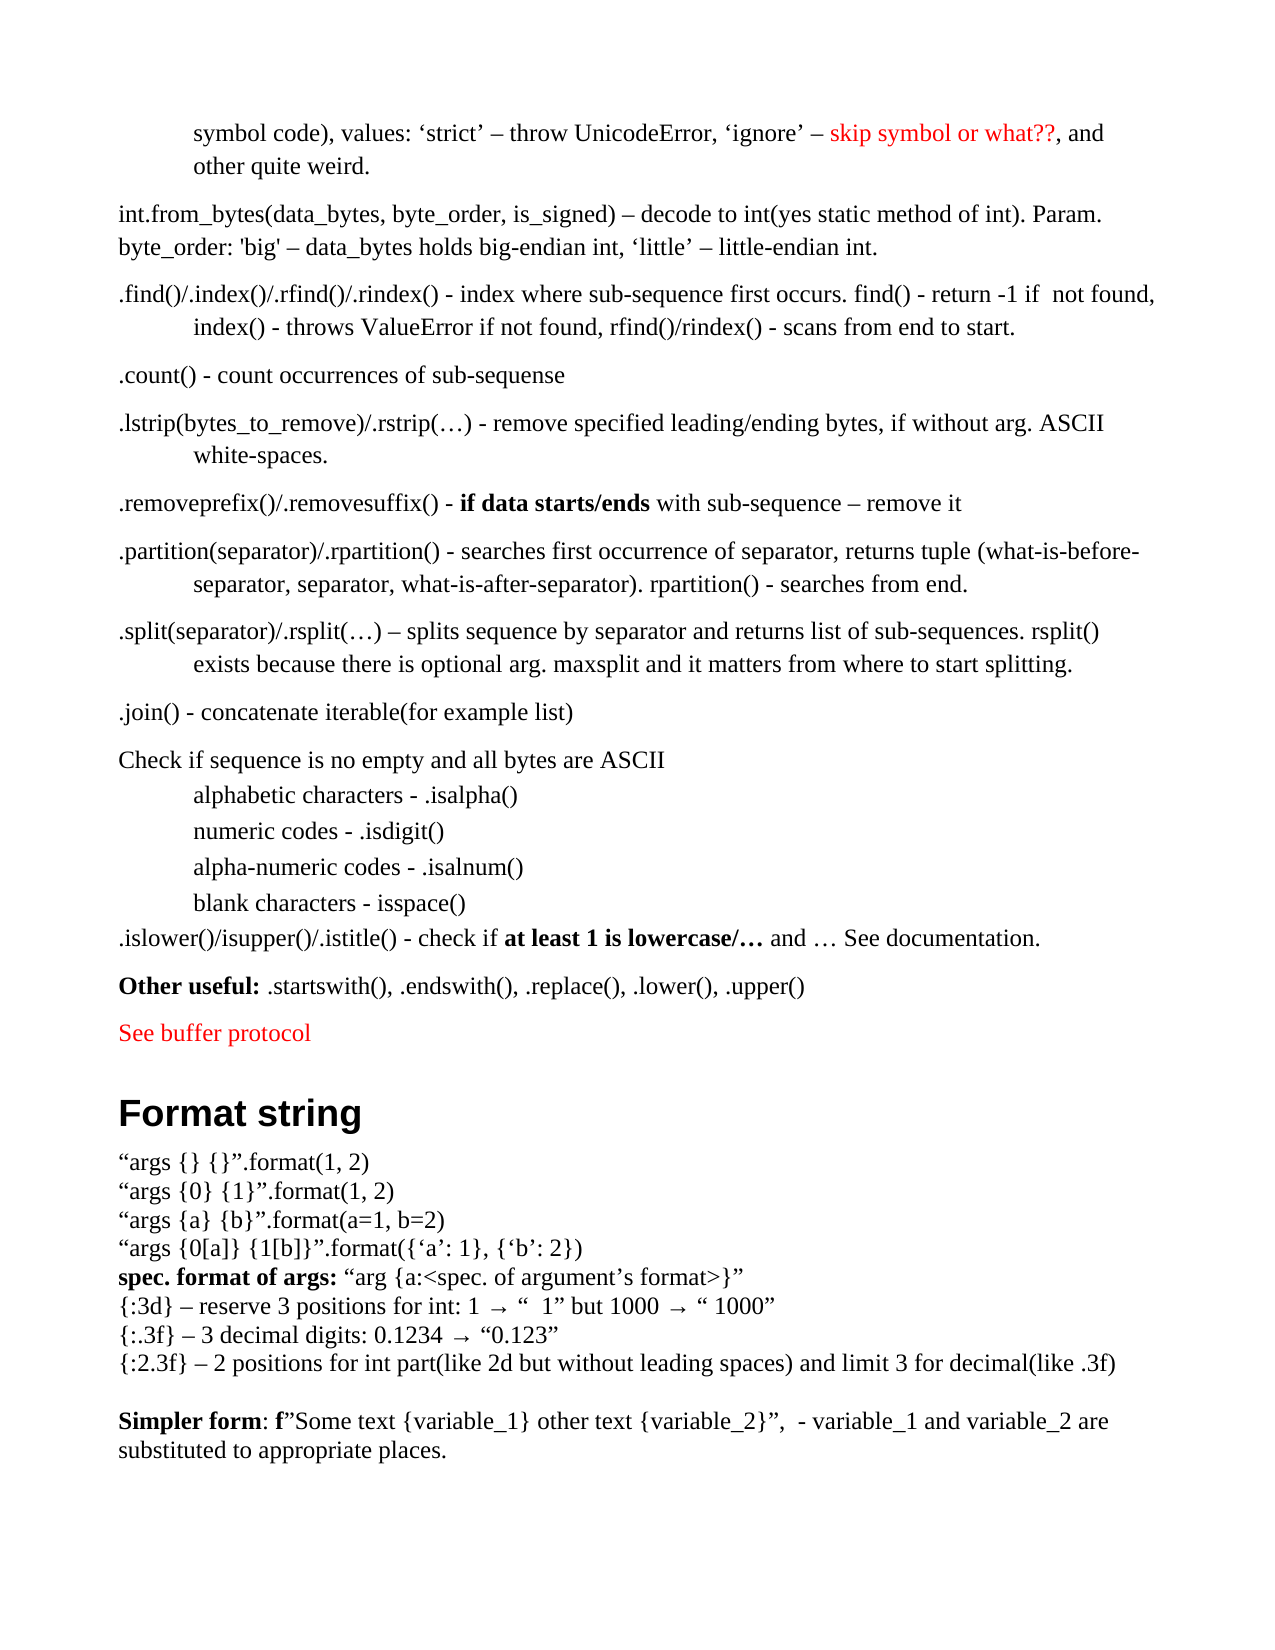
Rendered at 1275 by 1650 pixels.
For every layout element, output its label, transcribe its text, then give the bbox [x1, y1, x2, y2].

text “args {0} {1}”.format(1, 2) [118, 1176, 1157, 1205]
text symbol code), values: ‘strict’ – throw UnicodeError, ‘ignore’ – skip symbol or what??, and other quite weird. [118, 118, 1157, 180]
text Simpler form: f”Some text {variable_1} other text {variable_2}”, - variable_1 and variable_2 are substituted to appropriate places. [118, 1406, 1157, 1463]
text {:2.3f} – 2 positions for int part(like 2d but without leading spaces) and limit 3 for decimal(like .3f) [118, 1348, 1157, 1377]
text Check if sequence is no empty and all bytes are ASCII [118, 745, 1157, 773]
text .removeprefix()/.removesuffix() - if data starts/ends with sub-sequence – remove it [118, 488, 1157, 517]
text numeric codes - .isdigit() [193, 816, 1157, 845]
text .islower()/isupper()/.istitle() - check if at least 1 is lowercase/… and … See documentation. [118, 923, 1157, 952]
text .partition(separator)/.rpartition() - searches first occurrence of separator, returns tuple (what-is-before-separator, separator, what-is-after-separator). rpartition() - searches from end. [118, 536, 1157, 598]
text {:3d} – reserve 3 positions for int: 1 → “ 1” but 1000 → “ 1000” [118, 1291, 1157, 1320]
text .join() - concatenate iterable(for example list) [118, 697, 1157, 726]
text {:.3f} – 3 decimal digits: 0.1234 → “0.123” [118, 1320, 1157, 1348]
text .find()/.index()/.rfind()/.rindex() - index where sub-sequence first occurs. find() - return -1 if not found, index() - throws ValueError if not found, rfind()/rindex() - scans from end to start. [118, 279, 1157, 341]
text spec. format of args: “arg {a:<spec. of argument’s format>}” [118, 1262, 1157, 1291]
subtitle Format string [118, 1091, 1157, 1135]
text .count() - count occurrences of sub-sequense [118, 360, 1157, 389]
text “args {0[a]} {1[b]}”.format({‘a’: 1}, {‘b’: 2}) [118, 1233, 1157, 1262]
text int.from_bytes(data_bytes, byte_order, is_signed) – decode to int(yes static method of int). Param. byte_order: 'big' – data_bytes holds big-endian int, ‘little’ – little-endian int. [118, 199, 1157, 261]
text alphabetic characters - .isalpha() [193, 780, 1157, 809]
text .lstrip(bytes_to_remove)/.rstrip(…) - remove specified leading/ending bytes, if without arg. ASCII white-spaces. [118, 408, 1157, 469]
text “args {} {}”.format(1, 2) [118, 1147, 1157, 1176]
text .split(separator)/.rsplit(…) – splits sequence by separator and returns list of sub-sequences. rsplit() exists because there is optional arg. maxsplit and it matters from where to start splitting. [118, 616, 1157, 678]
text Other useful: .startswith(), .endswith(), .replace(), .lower(), .upper() [118, 971, 1157, 1000]
text See buffer protocol [118, 1018, 1157, 1047]
text “args {a} {b}”.format(a=1, b=2) [118, 1205, 1157, 1233]
text blank characters - isspace() [193, 888, 1157, 916]
text alpha-numeric codes - .isalnum() [193, 852, 1157, 881]
